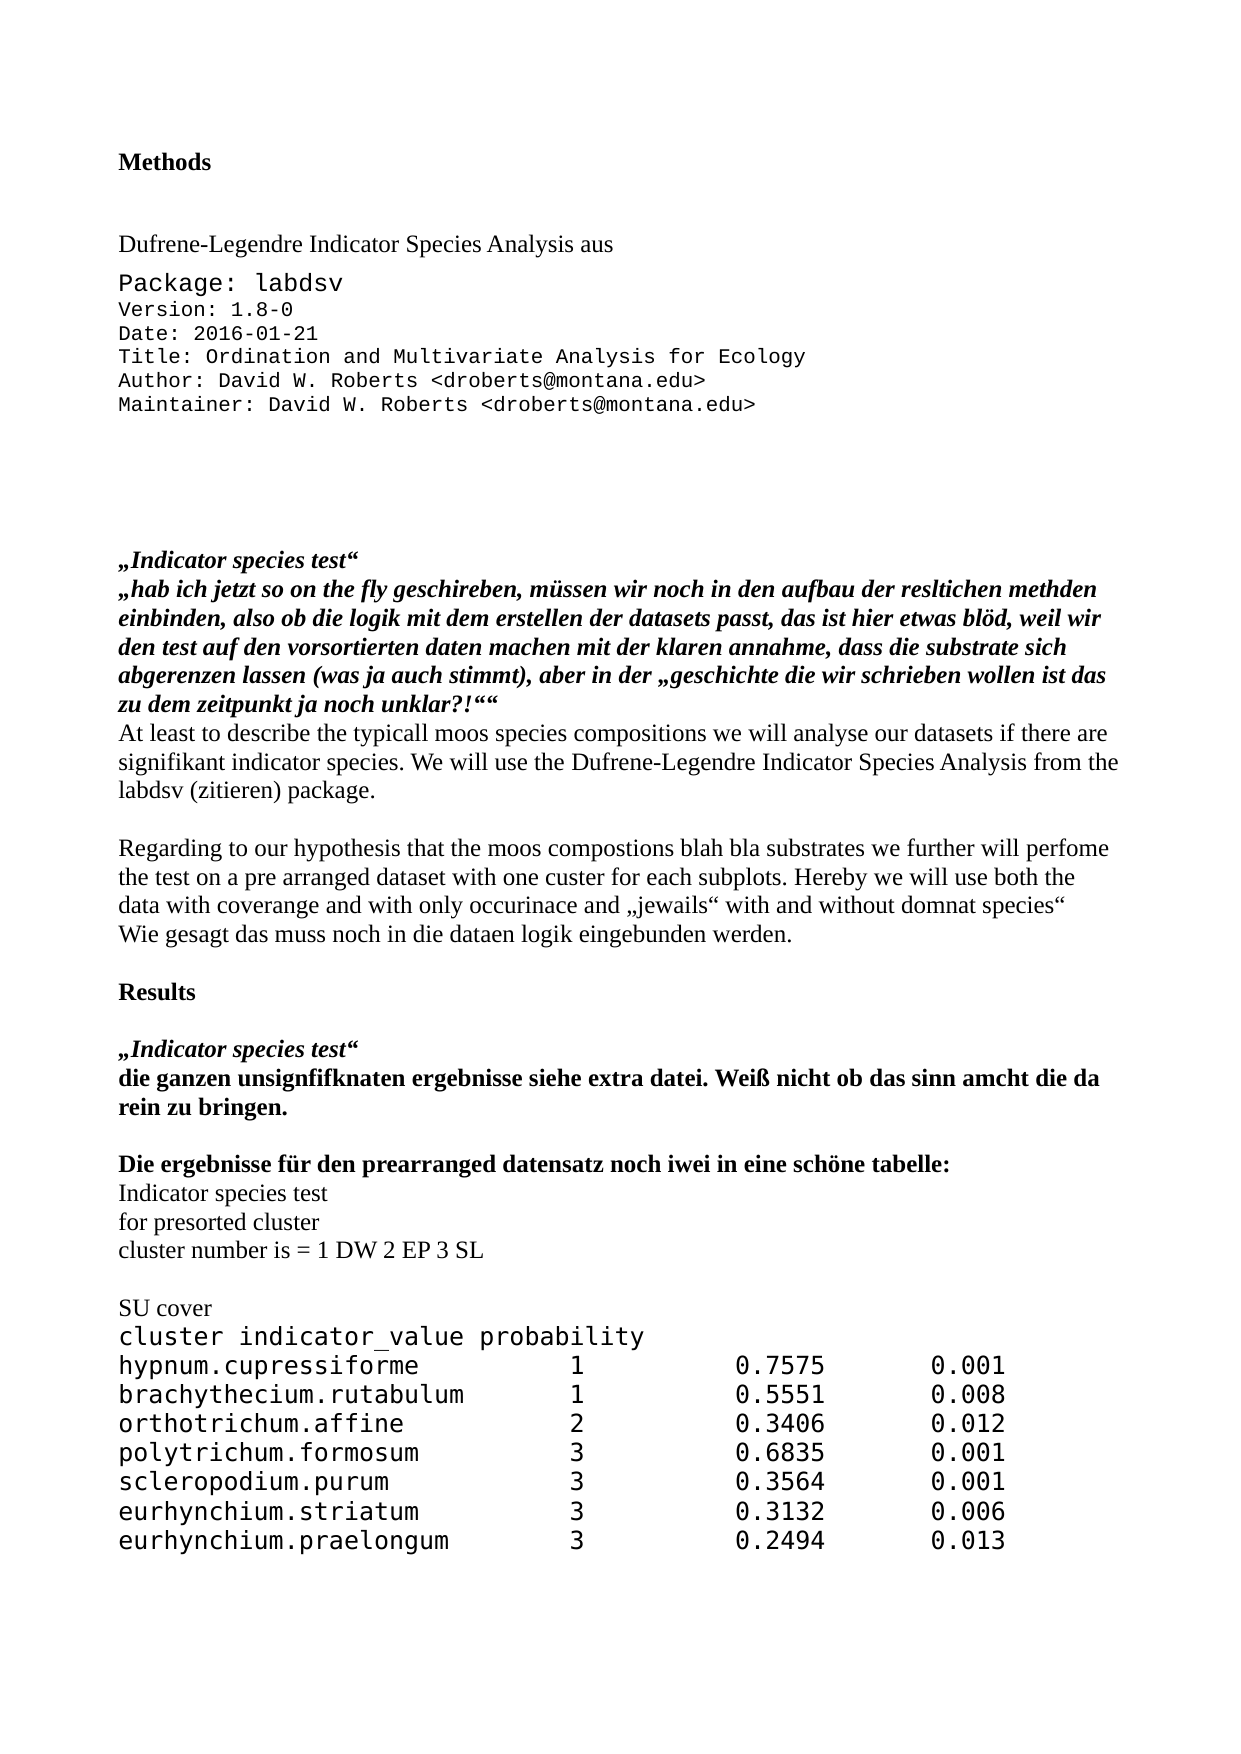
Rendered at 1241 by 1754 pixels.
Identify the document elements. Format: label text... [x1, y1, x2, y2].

text Date: 2016-01-21 [118, 323, 1122, 346]
text die ganzen unsignfifknaten ergebnisse siehe extra datei. Weiß nicht ob das sinn amcht die da rein zu bringen. [118, 1063, 1122, 1120]
text Results [118, 977, 1122, 1005]
text hypnum.cupressiforme 1 0.7575 0.001 [118, 1351, 1122, 1380]
text brachythecium.rutabulum 1 0.5551 0.008 [118, 1380, 1122, 1409]
text Regarding to our hypothesis that the moos compostions blah bla substrates we further will perfome the test on a pre arranged dataset with one custer for each subplots. Hereby we will use both the data with coverange and with only occurinace and „jewails“ with and without domnat species“ [118, 833, 1122, 919]
text SU cover [118, 1293, 1122, 1322]
text polytrichum.formosum 3 0.6835 0.001 [118, 1438, 1122, 1467]
text eurhynchium.striatum 3 0.3132 0.006 [118, 1497, 1122, 1526]
text scleropodium.purum 3 0.3564 0.001 [118, 1467, 1122, 1497]
text Maintainer: David W. Roberts <droberts@montana.edu> [118, 393, 1122, 417]
text cluster indicator_value probability [118, 1322, 1122, 1351]
text Wie gesagt das muss noch in die dataen logik eingebunden werden. [118, 919, 1122, 948]
text Version: 1.8-0 [118, 299, 1122, 323]
text eurhynchium.praelongum 3 0.2494 0.013 [118, 1526, 1122, 1555]
text Indicator species test [118, 1178, 1122, 1207]
text Methods [118, 147, 1122, 176]
text cluster number is = 1 DW 2 EP 3 SL [118, 1235, 1122, 1264]
text „Indicator species test“ [118, 545, 1122, 574]
text orthotrichum.affine 2 0.3406 0.012 [118, 1409, 1122, 1438]
text Author: David W. Roberts <droberts@montana.edu> [118, 370, 1122, 393]
text Package: labdsv [118, 271, 1122, 299]
text At least to describe the typicall moos species compositions we will analyse our datasets if there are signifikant indicator species. We will use the Dufrene-Legendre Indicator Species Analysis from the labdsv (zitieren) package. [118, 718, 1122, 804]
text Title: Ordination and Multivariate Analysis for Ecology [118, 346, 1122, 370]
text Die ergebnisse für den prearranged datensatz noch iwei in eine schöne tabelle: [118, 1149, 1122, 1178]
subtitle Dufrene-Legendre Indicator Species Analysis aus [118, 229, 1122, 258]
text for presorted cluster [118, 1207, 1122, 1235]
text „hab ich jetzt so on the fly geschireben, müssen wir noch in den aufbau der resltichen methden einbinden, also ob die logik mit dem erstellen der datasets passt, das ist hier etwas blöd, weil wir den test auf den vorsortierten daten machen mit der klaren annahme, dass die substrate sich abgerenzen lassen (was ja auch stimmt), aber in der „geschichte die wir schrieben wollen ist das zu dem zeitpunkt ja noch unklar?!““ [118, 574, 1122, 718]
text „Indicator species test“ [118, 1034, 1122, 1063]
